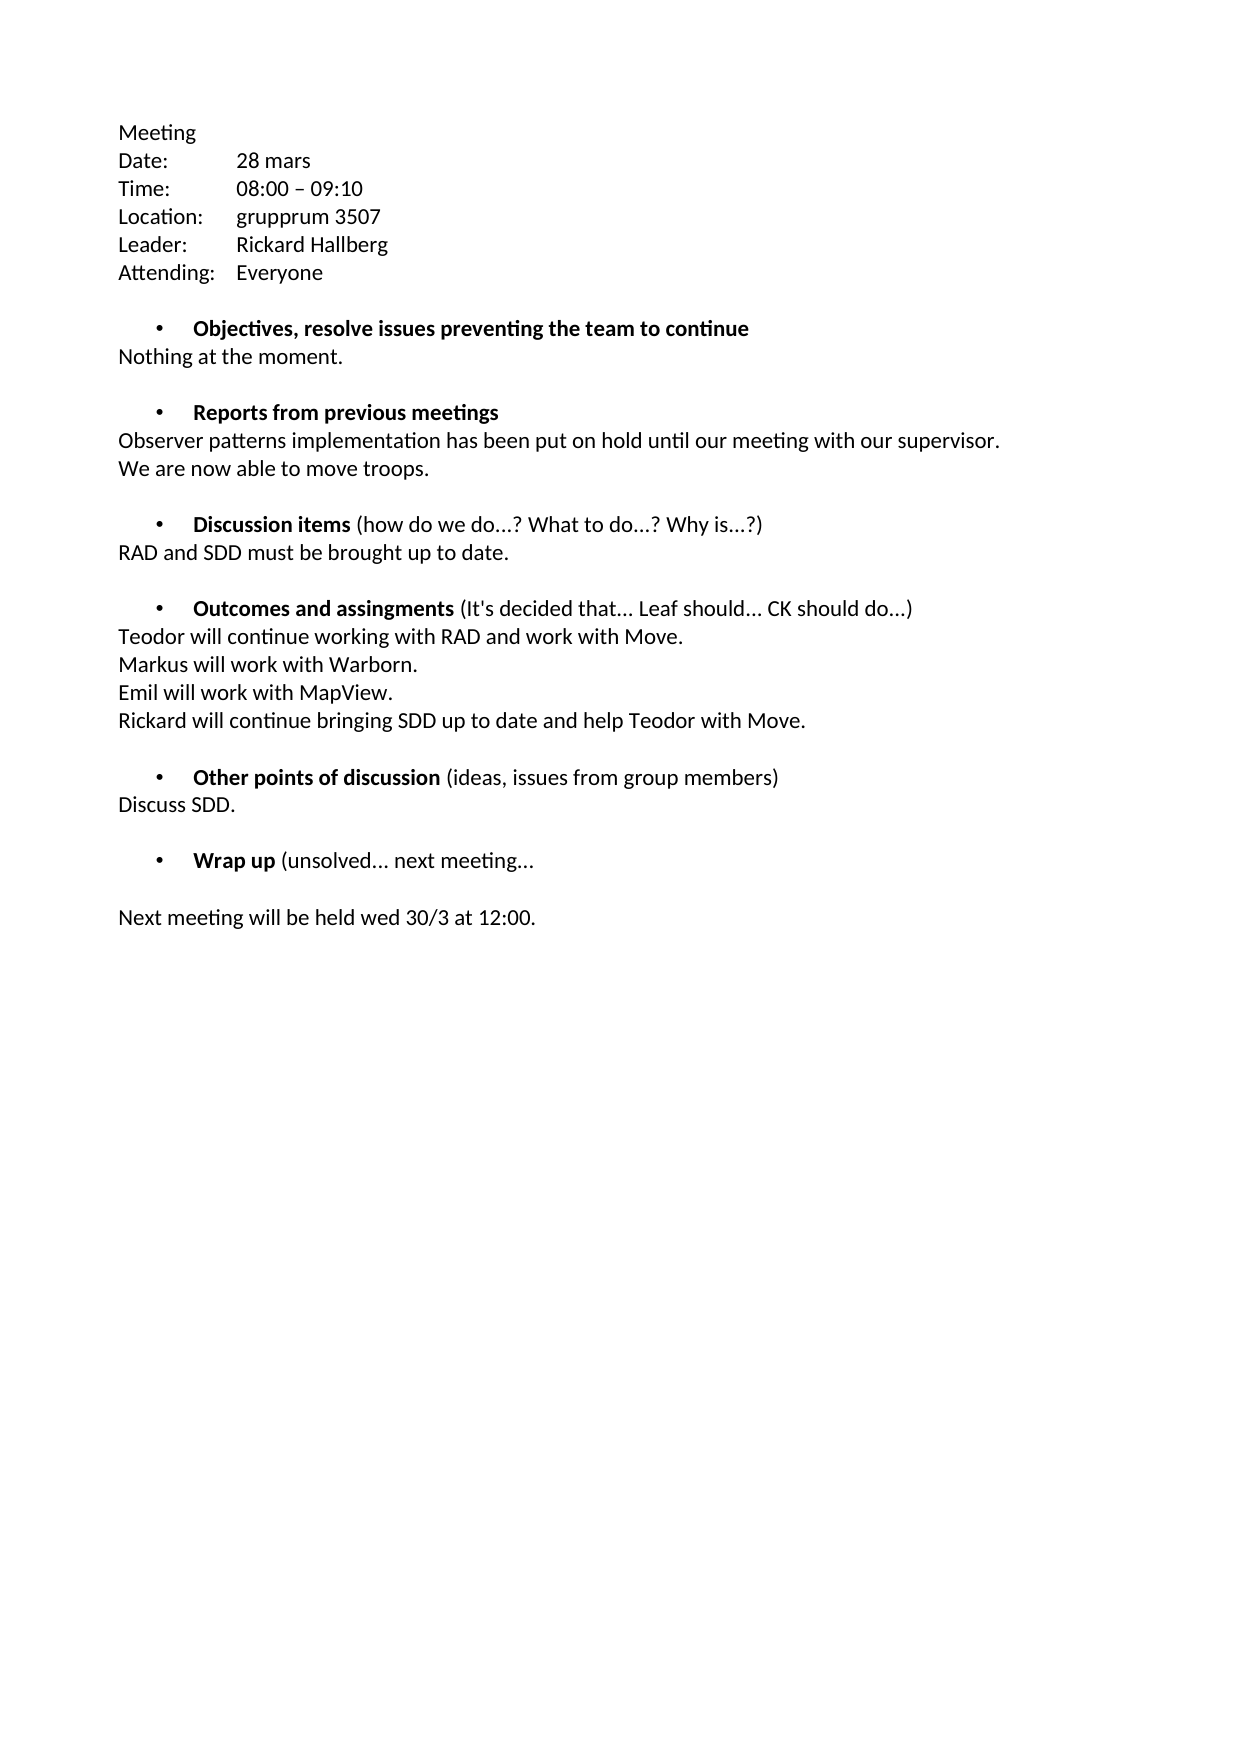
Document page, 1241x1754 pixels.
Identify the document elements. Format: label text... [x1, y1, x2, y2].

text Nothing at the moment. [118, 342, 1122, 370]
list Discussion items (how do we do...? What to do...? Why is...?) [156, 510, 1122, 538]
text Teodor will continue working with RAD and work with Move. [118, 622, 1122, 651]
text Date: 28 mars [118, 146, 1122, 174]
text Emil will work with MapView. [118, 678, 1122, 707]
list Objectives, resolve issues preventing the team to continue [156, 314, 1122, 342]
text Next meeting will be held wed 30/3 at 12:00. [118, 903, 1122, 931]
text Location: grupprum 3507 [118, 202, 1122, 230]
list Reports from previous meetings [156, 398, 1122, 426]
list Other points of discussion (ideas, issues from group members) [156, 763, 1122, 791]
text Markus will work with Warborn. [118, 651, 1122, 678]
text Attending: Everyone [118, 258, 1122, 286]
list Wrap up (unsolved... next meeting... [156, 847, 1122, 875]
text Rickard will continue bringing SDD up to date and help Teodor with Move. [118, 707, 1122, 734]
text RAD and SDD must be brought up to date. [118, 538, 1122, 566]
text Leader: Rickard Hallberg [118, 230, 1122, 258]
text Discuss SDD. [118, 791, 1122, 819]
list Outcomes and assingments (It's decided that... Leaf should... CK should do...) [156, 594, 1122, 622]
text Meeting [118, 118, 1122, 146]
text Observer patterns implementation has been put on hold until our meeting with our supervisor. [118, 426, 1122, 454]
text We are now able to move troops. [118, 454, 1122, 482]
text Time: 08:00 – 09:10 [118, 174, 1122, 202]
